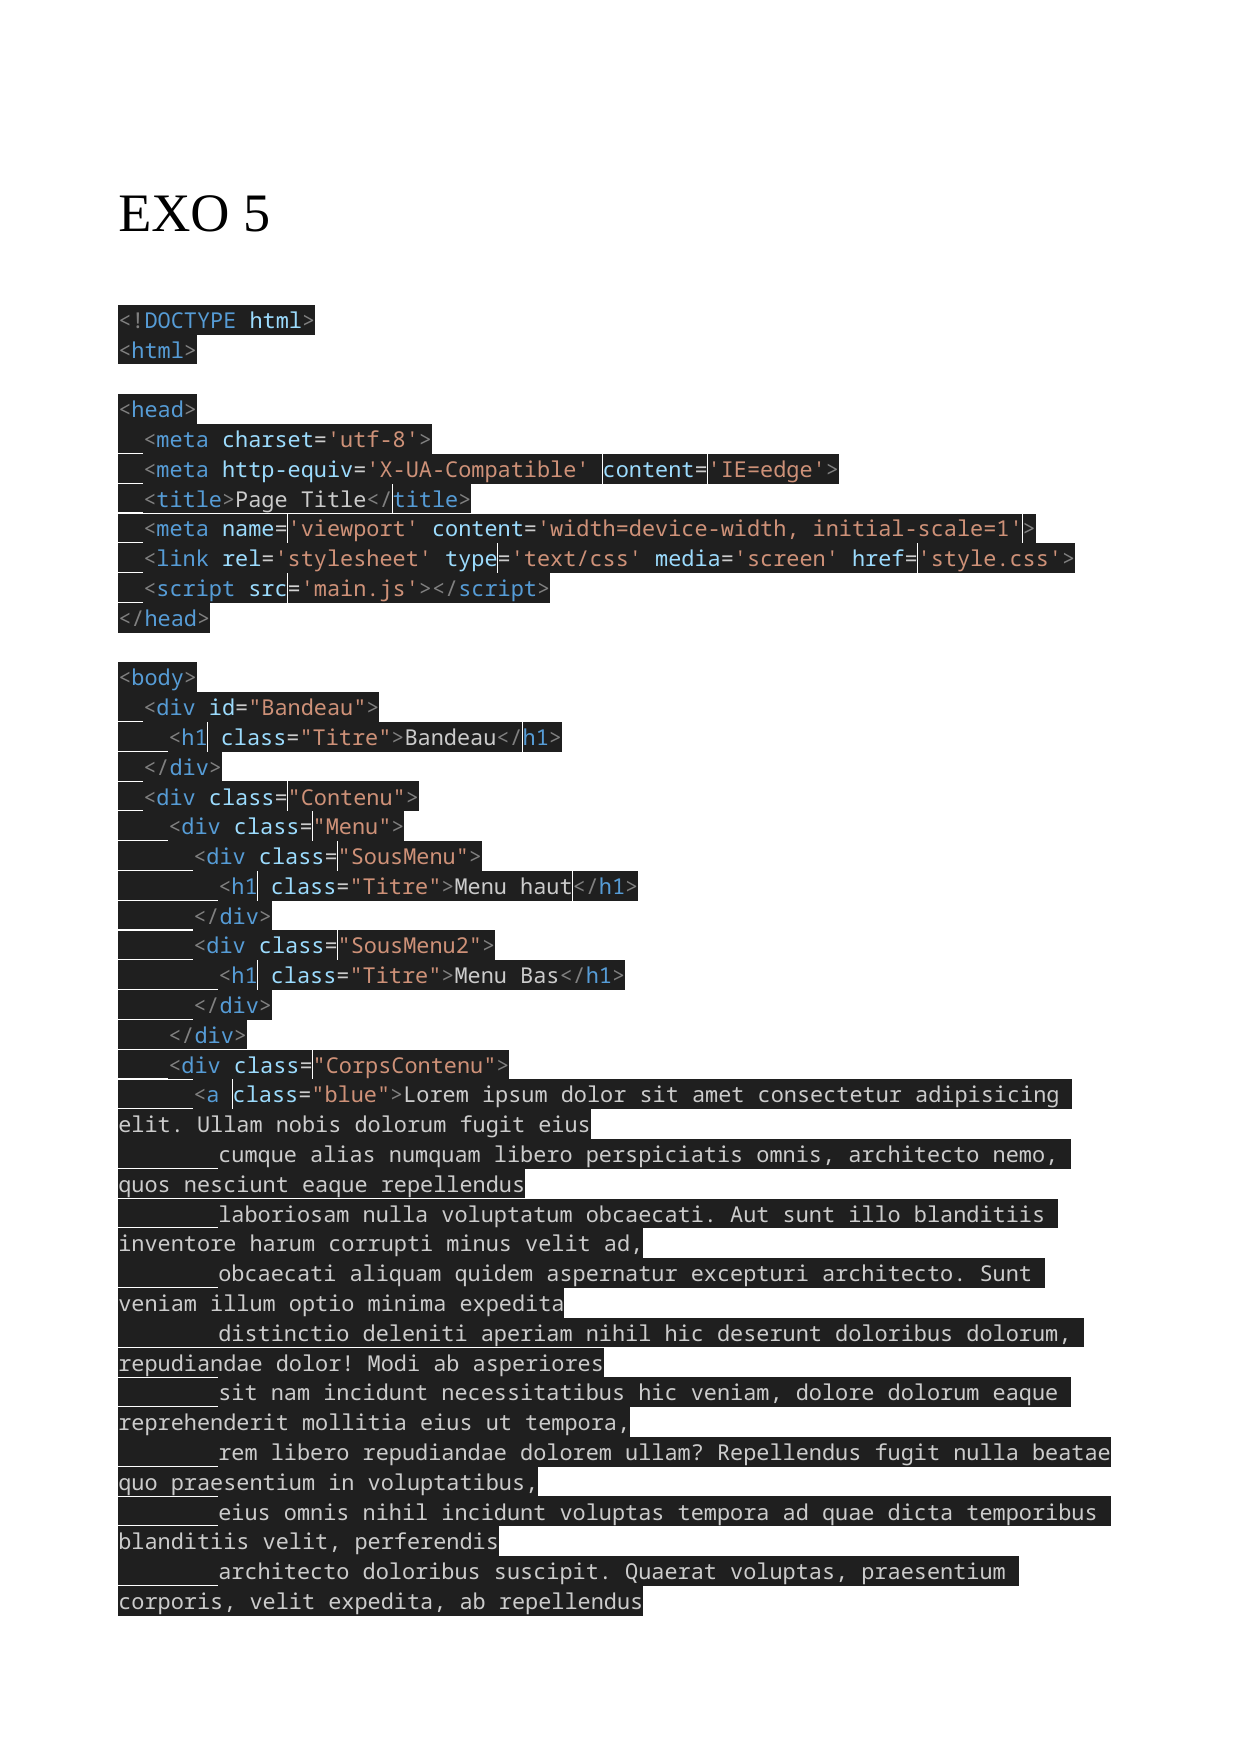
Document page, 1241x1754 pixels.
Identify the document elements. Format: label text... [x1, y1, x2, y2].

text <div id="Bandeau"> [118, 692, 1122, 722]
text <div class="CorpsContenu"> [118, 1049, 1122, 1079]
text <meta charset='utf-8'> [118, 424, 1122, 454]
text </div> [118, 752, 1122, 781]
text <title>Page Title</title> [118, 484, 1122, 513]
text <div class="Contenu"> [118, 781, 1122, 811]
text <a class="blue">Lorem ipsum dolor sit amet consectetur adipisicing elit. Ullam nobis dolorum fugit eius [118, 1079, 1122, 1139]
text cumque alias numquam libero perspiciatis omnis, architecto nemo, quos nesciunt eaque repellendus [118, 1139, 1122, 1198]
text </div> [118, 901, 1122, 930]
text <link rel='stylesheet' type='text/css' media='screen' href='style.css'> [118, 543, 1122, 573]
text <h1 class="Titre">Menu Bas</h1> [118, 960, 1122, 990]
text <h1 class="Titre">Menu haut</h1> [118, 871, 1122, 901]
text <div class="SousMenu2"> [118, 930, 1122, 960]
text <div class="Menu"> [118, 811, 1122, 841]
text <html> [118, 335, 1122, 364]
text <meta http-equiv='X-UA-Compatible' content='IE=edge'> [118, 454, 1122, 484]
text laboriosam nulla voluptatum obcaecati. Aut sunt illo blanditiis inventore harum corrupti minus velit ad, [118, 1198, 1122, 1258]
text </div> [118, 990, 1122, 1020]
text </div> [118, 1020, 1122, 1049]
text <!DOCTYPE html> [118, 305, 1122, 335]
text <h1 class="Titre">Bandeau</h1> [118, 722, 1122, 752]
text <script src='main.js'></script> [118, 573, 1122, 603]
text rem libero repudiandae dolorem ullam? Repellendus fugit nulla beatae quo praesentium in voluptatibus, [118, 1437, 1122, 1496]
text distinctio deleniti aperiam nihil hic deserunt doloribus dolorum, repudiandae dolor! Modi ab asperiores [118, 1318, 1122, 1377]
text <body> [118, 662, 1122, 692]
text <head> [118, 394, 1122, 424]
text sit nam incidunt necessitatibus hic veniam, dolore dolorum eaque reprehenderit mollitia eius ut tempora, [118, 1377, 1122, 1437]
text <meta name='viewport' content='width=device-width, initial-scale=1'> [118, 513, 1122, 543]
text EXO 5 [118, 180, 1122, 243]
text </head> [118, 603, 1122, 633]
text eius omnis nihil incidunt voluptas tempora ad quae dicta temporibus blanditiis velit, perferendis [118, 1496, 1122, 1556]
text <div class="SousMenu"> [118, 841, 1122, 871]
text architecto doloribus suscipit. Quaerat voluptas, praesentium corporis, velit expedita, ab repellendus [118, 1556, 1122, 1616]
text obcaecati aliquam quidem aspernatur excepturi architecto. Sunt veniam illum optio minima expedita [118, 1258, 1122, 1318]
